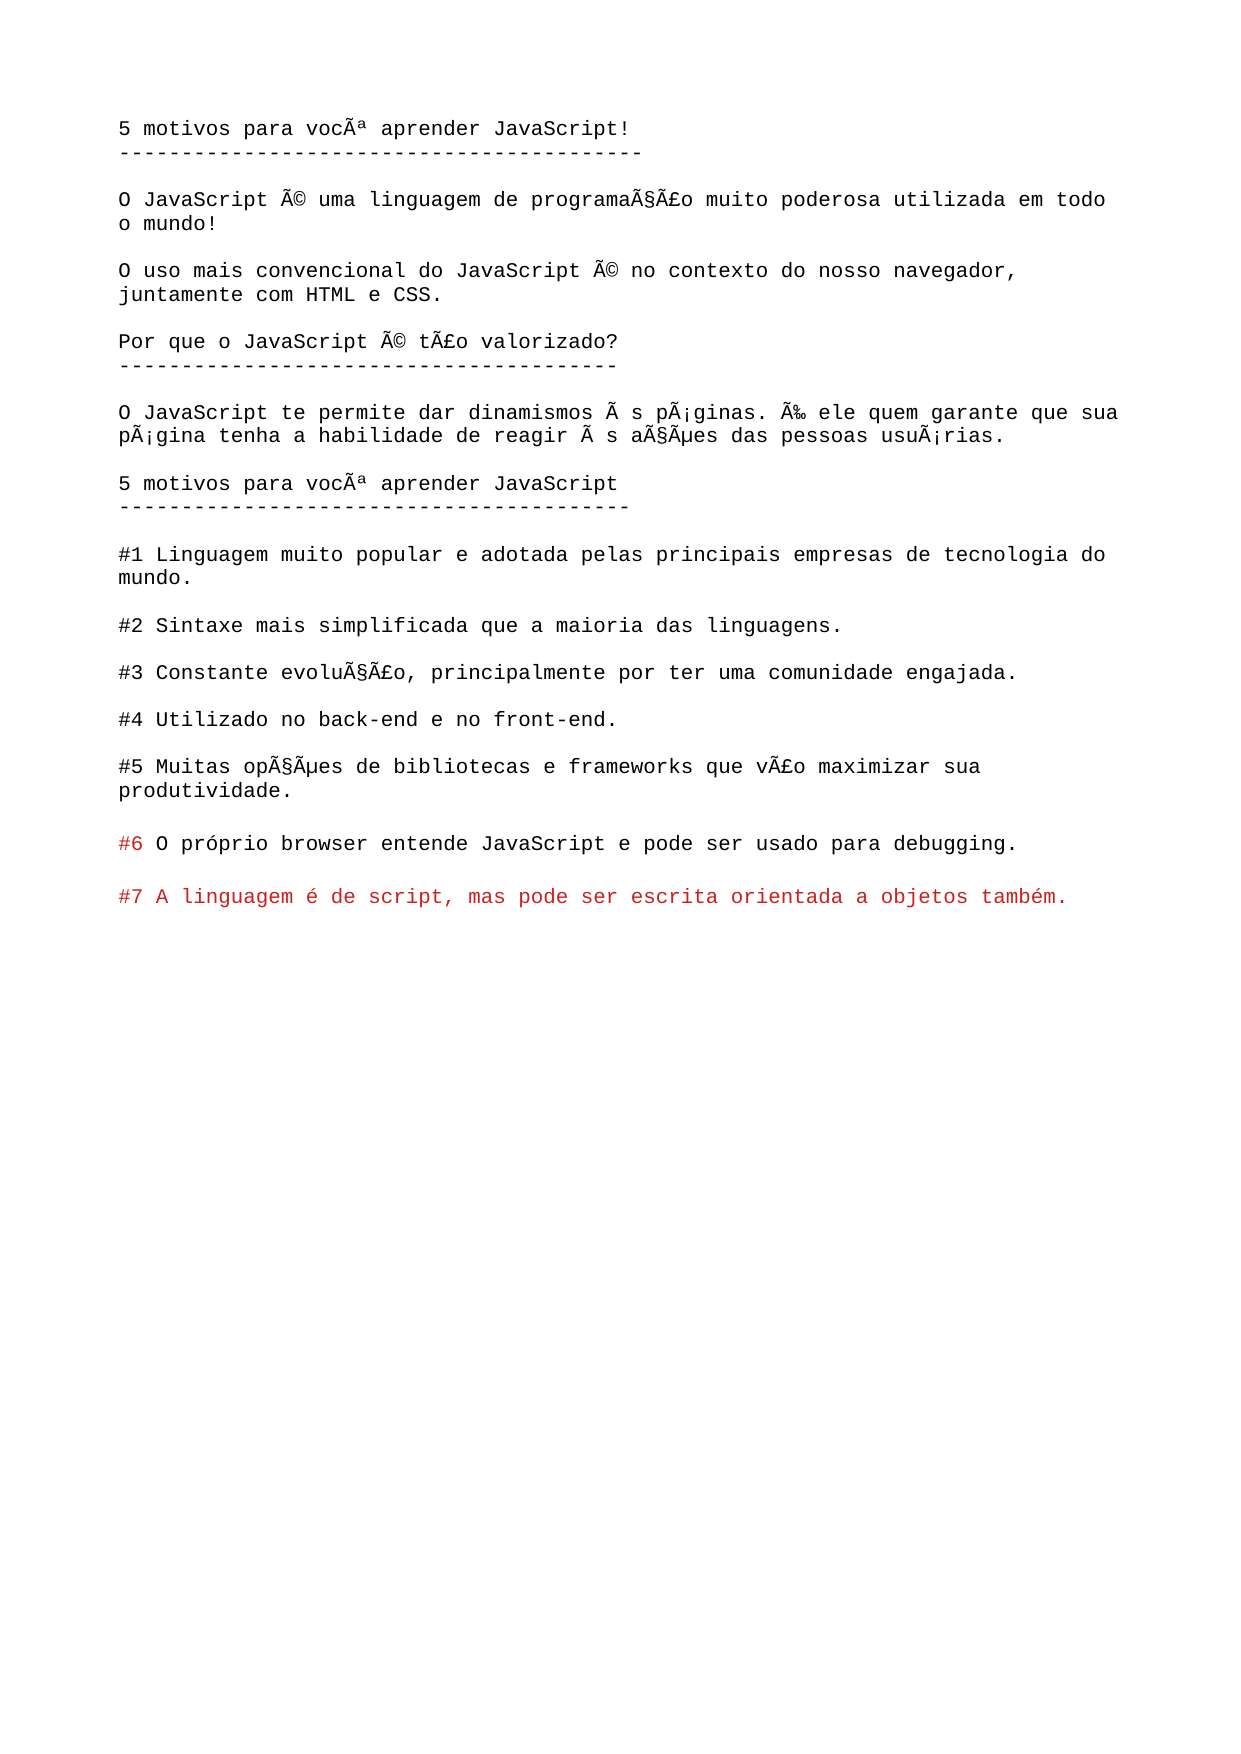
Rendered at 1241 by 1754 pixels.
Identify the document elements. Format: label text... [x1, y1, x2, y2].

text #4 Utilizado no back-end e no front-end. [118, 709, 1122, 733]
text O uso mais convencional do JavaScript Ã© no contexto do nosso navegador, juntamente com HTML e CSS. [118, 260, 1122, 307]
text ------------------------------------------ [118, 142, 1122, 165]
text #7 A linguagem é de script, mas pode ser escrita orientada a objetos também. [118, 886, 1122, 910]
text O JavaScript te permite dar dinamismos Ã s pÃ¡ginas. Ã‰ ele quem garante que sua pÃ¡gina tenha a habilidade de reagir Ã s aÃ§Ãµes das pessoas usuÃ¡rias. [118, 402, 1122, 449]
text Por que o JavaScript Ã© tÃ£o valorizado? [118, 331, 1122, 354]
text #2 Sintaxe mais simplificada que a maioria das linguagens. [118, 615, 1122, 638]
text #5 Muitas opÃ§Ãµes de bibliotecas e frameworks que vÃ£o maximizar sua produtividade. [118, 757, 1122, 804]
text ---------------------------------------- [118, 354, 1122, 378]
text #6 O próprio browser entende JavaScript e pode ser usado para debugging. [118, 833, 1122, 857]
text #3 Constante evoluÃ§Ã£o, principalmente por ter uma comunidade engajada. [118, 662, 1122, 686]
text ----------------------------------------- [118, 496, 1122, 520]
text 5 motivos para vocÃª aprender JavaScript! [118, 118, 1122, 142]
text #1 Linguagem muito popular e adotada pelas principais empresas de tecnologia do mundo. [118, 544, 1122, 591]
text O JavaScript Ã© uma linguagem de programaÃ§Ã£o muito poderosa utilizada em todo o mundo! [118, 189, 1122, 236]
text 5 motivos para vocÃª aprender JavaScript [118, 473, 1122, 496]
